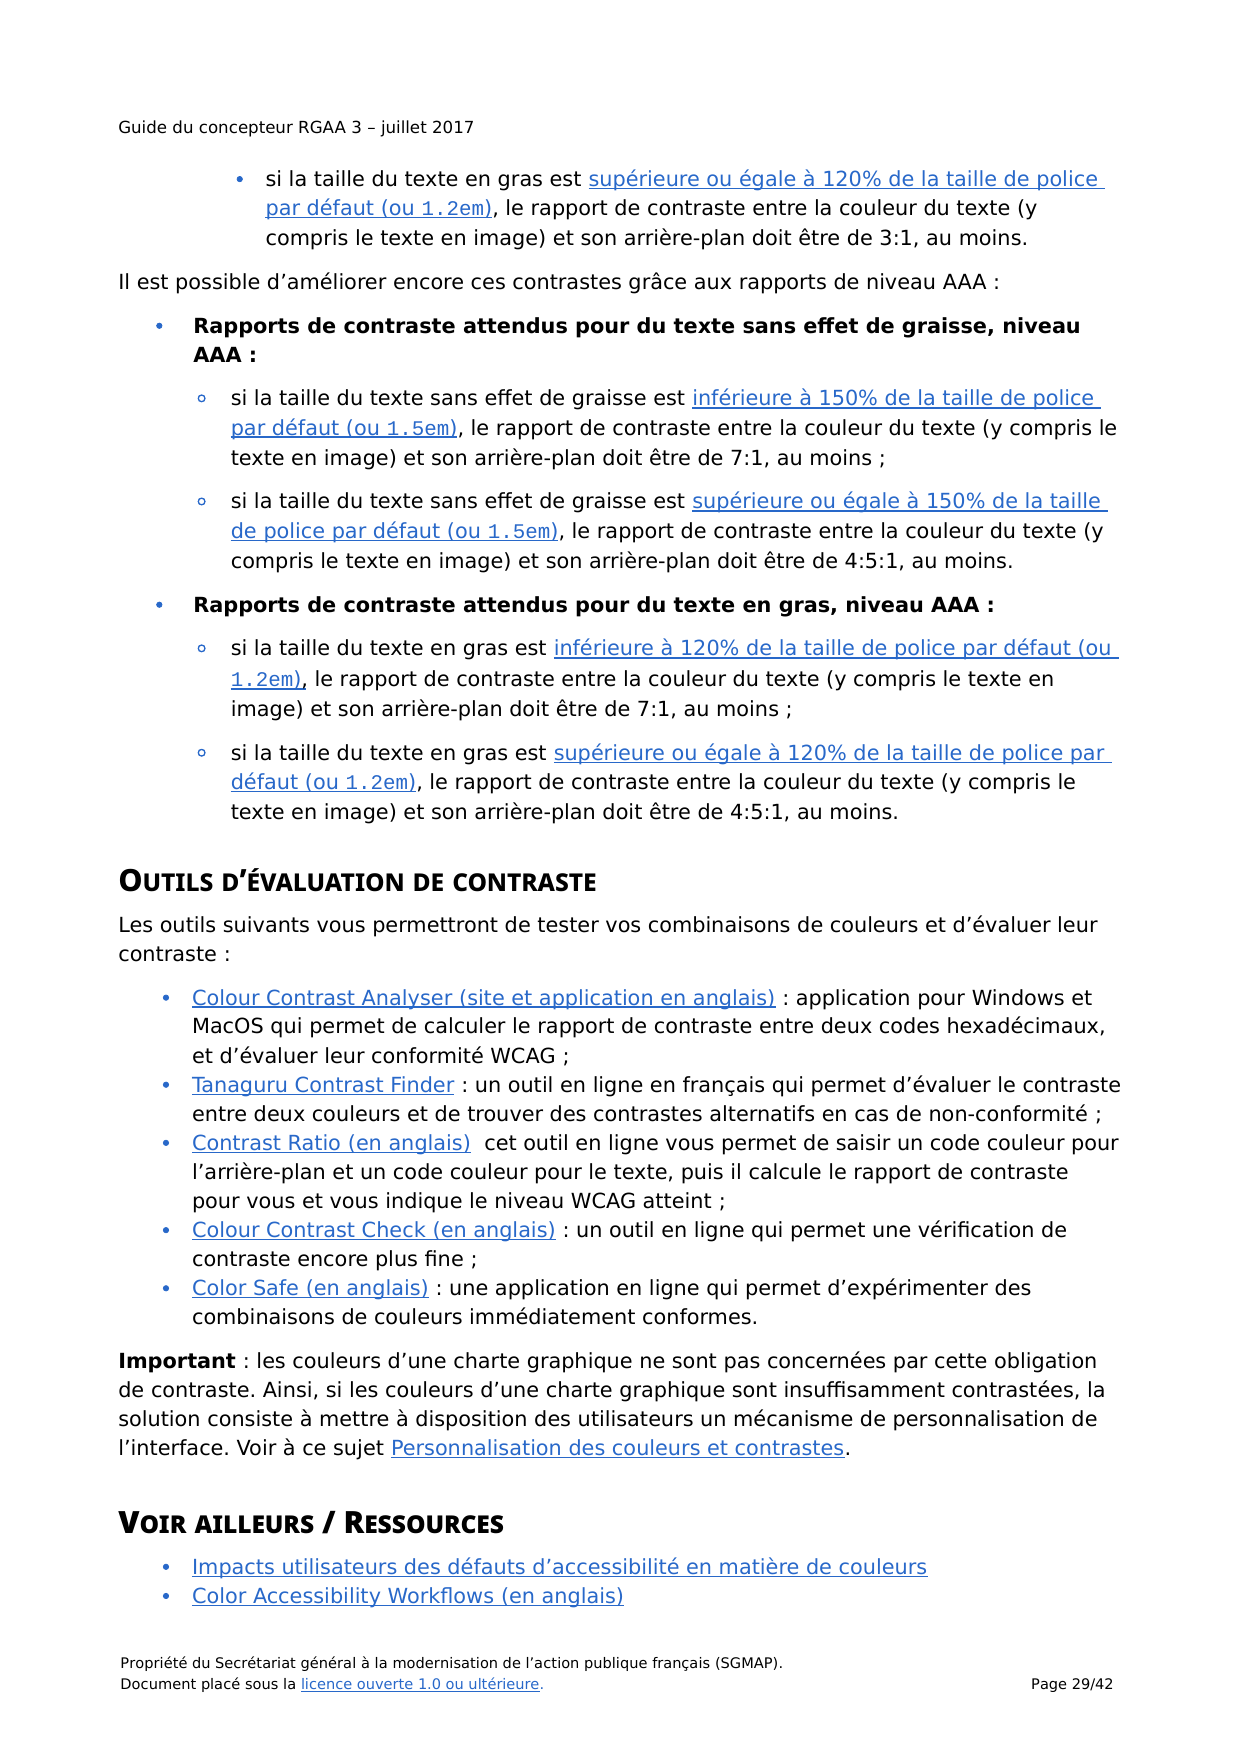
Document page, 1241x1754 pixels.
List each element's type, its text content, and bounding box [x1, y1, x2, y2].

list Colour Contrast Analyser (site et application en anglais) : application pour Windows et MacOS qui permet de calculer le rapport de contraste entre deux codes hexadécimaux, et d’évaluer leur conformité WCAG ; [162, 986, 1122, 1068]
list si la taille du texte en gras est supérieure ou égale à 120% de la taille de police par défaut (ou 1.2em), le rapport de contraste entre la couleur du texte (y compris le texte en image) et son arrière-plan doit être de 3:1, au moins. [236, 167, 1122, 251]
text Important : les couleurs d’une charte graphique ne sont pas concernées par cette obligation de contraste. Ainsi, si les couleurs d’une charte graphique sont insuffisamment contrastées, la solution consiste à mettre à disposition des utilisateurs un mécanisme de personnalisation de l’interface. Voir à ce sujet Personnalisation des couleurs et contrastes. [118, 1349, 1122, 1460]
list Rapports de contraste attendus pour du texte en gras, niveau AAA : [156, 593, 1122, 617]
list si la taille du texte en gras est supérieure ou égale à 120% de la taille de police par défaut (ou 1.2em), le rapport de contraste entre la couleur du texte (y compris le texte en image) et son arrière-plan doit être de 4:5:1, au moins. [193, 741, 1122, 824]
list si la taille du texte en gras est inférieure à 120% de la taille de police par défaut (ou 1.2em), le rapport de contraste entre la couleur du texte (y compris le texte en image) et son arrière-plan doit être de 7:1, au moins ; [193, 636, 1122, 721]
list si la taille du texte sans effet de graisse est inférieure à 150% de la taille de police par défaut (ou 1.5em), le rapport de contraste entre la couleur du texte (y compris le texte en image) et son arrière-plan doit être de 7:1, au moins ; [193, 386, 1122, 470]
list Impacts utilisateurs des défauts d’accessibilité en matière de couleurs [162, 1555, 1122, 1579]
subtitle Outils d’évaluation de contraste [118, 858, 1122, 900]
list Contrast Ratio (en anglais) cet outil en ligne vous permet de saisir un code couleur pour l’arrière-plan et un code couleur pour le texte, puis il calcule le rapport de contraste pour vous et vous indique le niveau WCAG atteint ; [162, 1131, 1122, 1213]
text Il est possible d’améliorer encore ces contrastes grâce aux rapports de niveau AAA : [118, 270, 1122, 294]
subtitle Voir ailleurs / Ressources [118, 1501, 1122, 1542]
list Tanaguru Contrast Finder : un outil en ligne en français qui permet d’évaluer le contraste entre deux couleurs et de trouver des contrastes alternatifs en cas de non-conformité ; [162, 1073, 1122, 1126]
list si la taille du texte sans effet de graisse est supérieure ou égale à 150% de la taille de police par défaut (ou 1.5em), le rapport de contraste entre la couleur du texte (y compris le texte en image) et son arrière-plan doit être de 4:5:1, au moins. [193, 489, 1122, 573]
list Color Accessibility Workflows (en anglais) [162, 1584, 1122, 1608]
list Colour Contrast Check (en anglais) : un outil en ligne qui permet une vérification de contraste encore plus fine ; [162, 1218, 1122, 1271]
list Color Safe (en anglais) : une application en ligne qui permet d’expérimenter des combinaisons de couleurs immédiatement conformes. [162, 1276, 1122, 1329]
list Rapports de contraste attendus pour du texte sans effet de graisse, niveau AAA : [156, 314, 1122, 367]
text Les outils suivants vous permettront de tester vos combinaisons de couleurs et d’évaluer leur contraste : [118, 913, 1122, 966]
